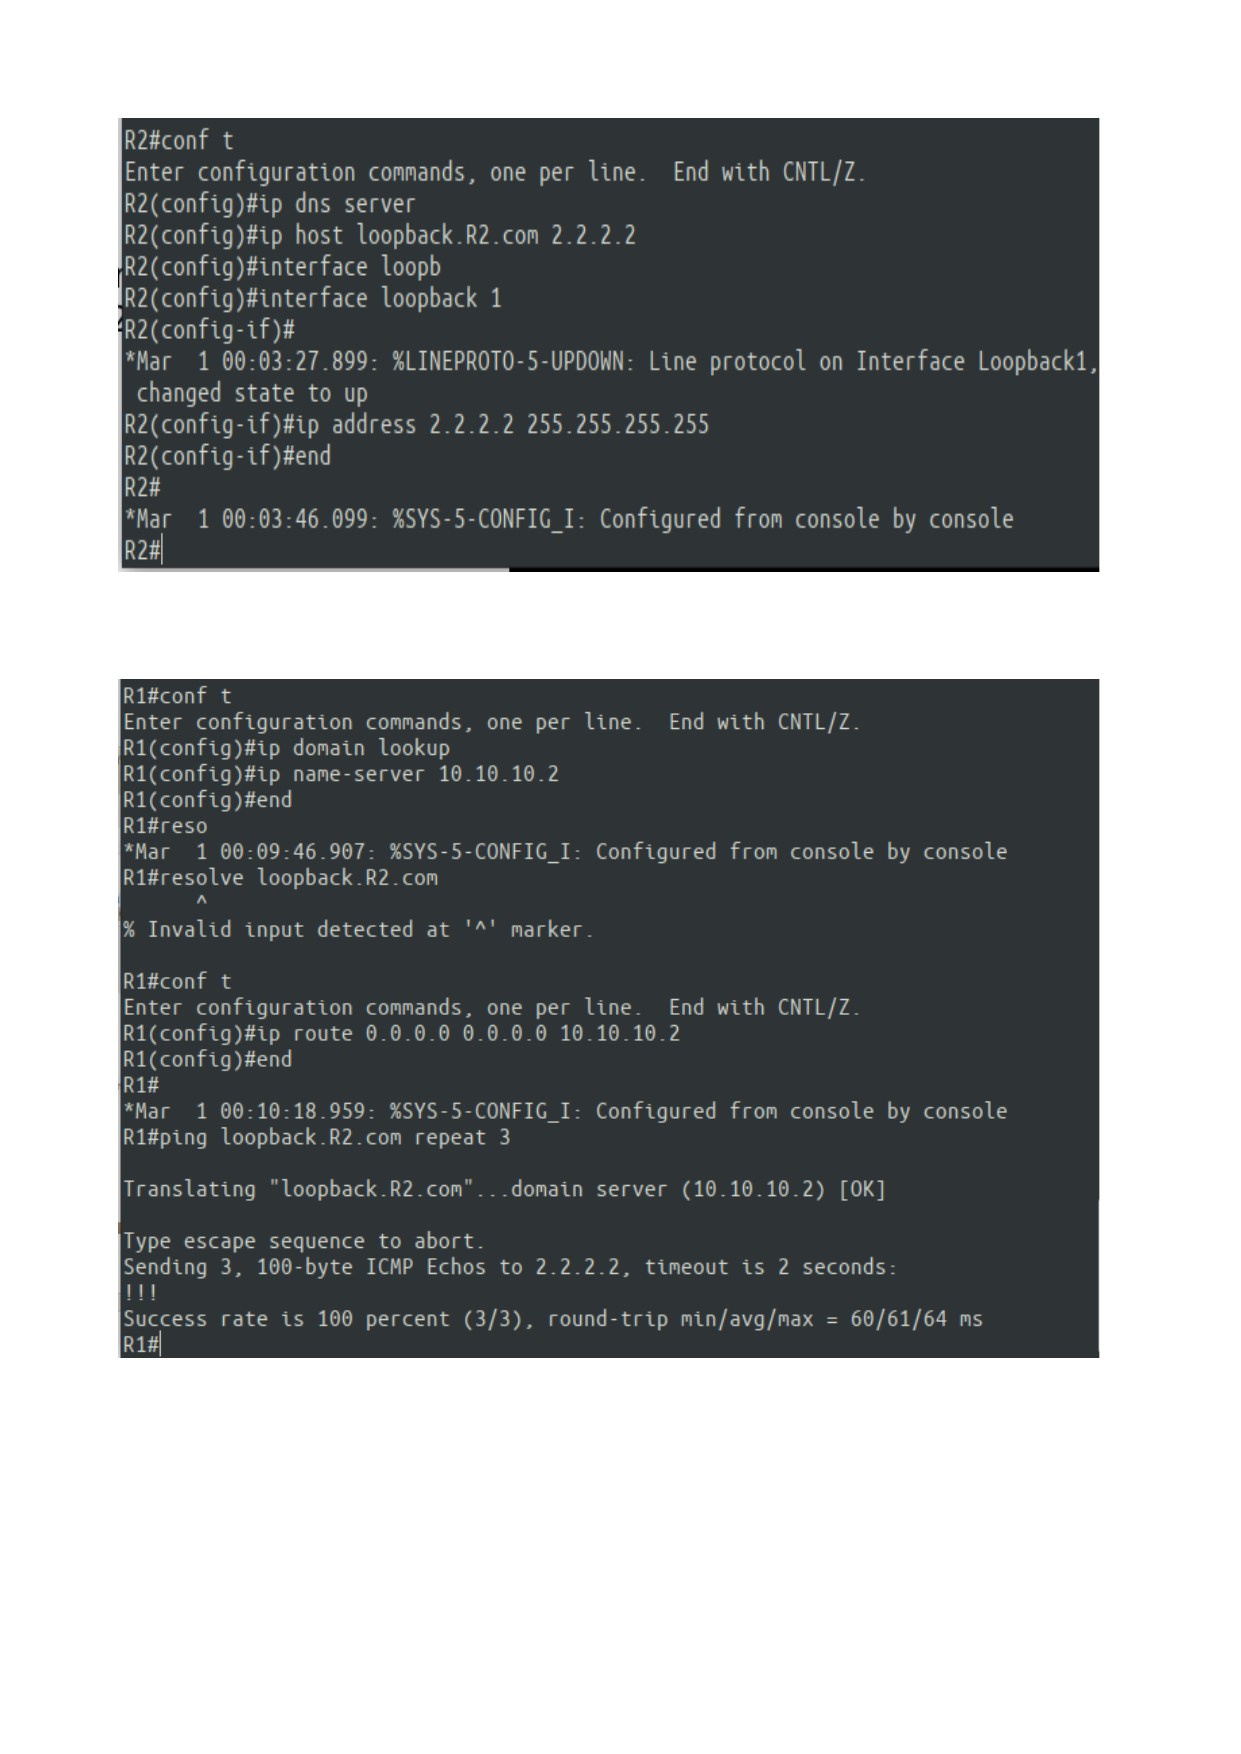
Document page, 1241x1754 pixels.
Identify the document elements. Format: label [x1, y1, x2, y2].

picture [118, 118, 1100, 572]
picture [118, 679, 1100, 1358]
